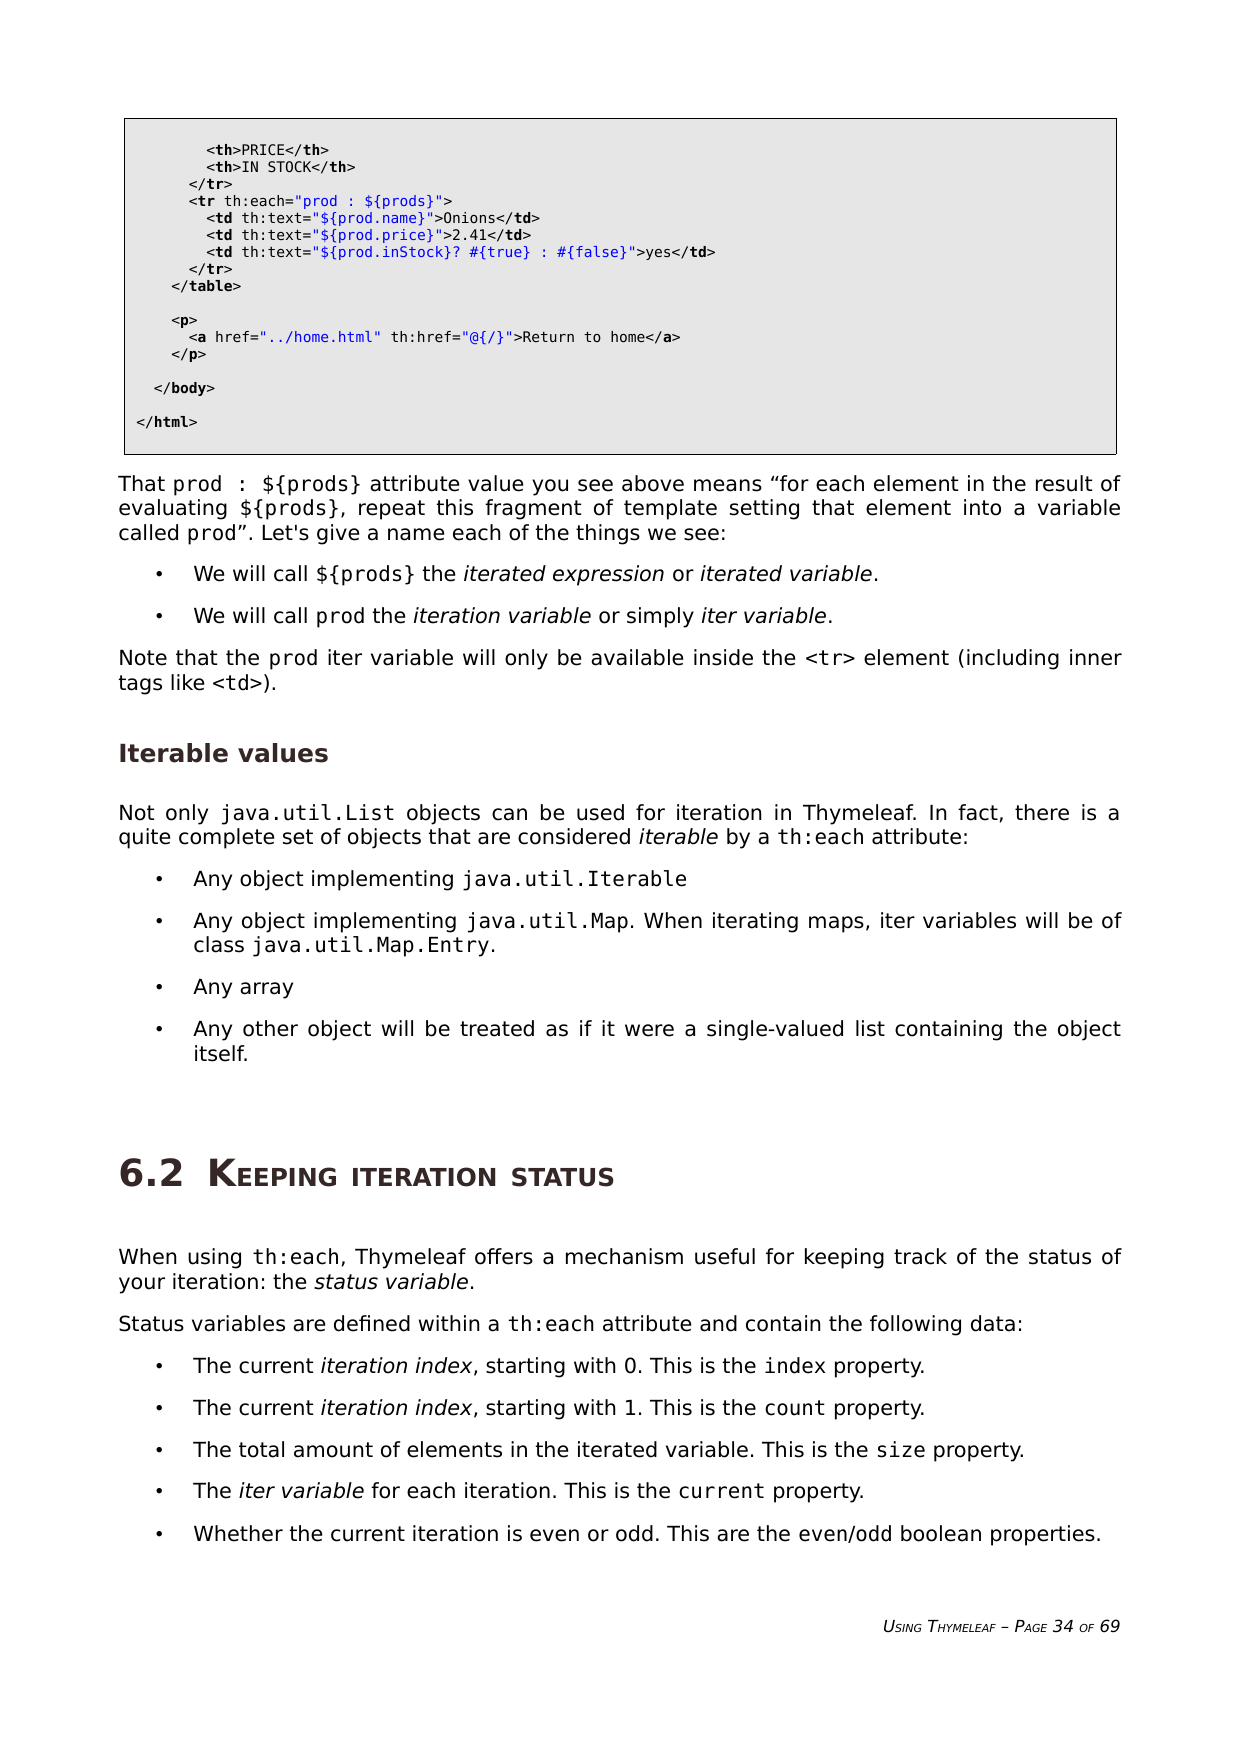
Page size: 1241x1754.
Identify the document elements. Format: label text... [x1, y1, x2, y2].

list Any object implementing java.util.Map. When iterating maps, iter variables will be of class java.util.Map.Entry. [156, 909, 1122, 958]
list Whether the current iteration is even or odd. This are the even/odd boolean properties. [156, 1522, 1122, 1546]
text Note that the prod iter variable will only be available inside the <tr> element (including inner tags like <td>). [118, 646, 1122, 695]
text Not only java.util.List objects can be used for iteration in Thymeleaf. In fact, there is a quite complete set of objects that are considered iterable by a th:each attribute: [118, 801, 1122, 849]
list Any object implementing java.util.Iterable [156, 867, 1122, 891]
list Any other object will be treated as if it were a single-valued list containing the object itself. [156, 1017, 1122, 1066]
list The iter variable for each iteration. This is the current property. [156, 1479, 1122, 1504]
subtitle Iterable values [118, 739, 1122, 768]
list We will call prod the iteration variable or simply iter variable. [156, 604, 1122, 629]
list The current iteration index, starting with 0. This is the index property. [156, 1354, 1122, 1378]
list Any array [156, 975, 1122, 1000]
text That prod : ${prods} attribute value you see above means “for each element in the result of evaluating ${prods}, repeat this fragment of template setting that element into a variable called prod”. Let's give a name each of the things we see: [118, 472, 1122, 545]
list The total amount of elements in the iterated variable. This is the size property. [156, 1438, 1122, 1462]
subtitle Keeping iteration status [118, 1152, 1122, 1195]
list We will call ${prods} the iterated expression or iterated variable. [156, 562, 1122, 587]
text <th>PRICE</th> <th>IN STOCK</th> </tr> <tr th:each="prod : ${prods}"> <td th:text="${prod.name}">Onions</td> <td th:text="${prod.price}">2.41</td> <td th:text="${prod.inStock}? #{true} : #{false}">yes</td> </tr> </table> <p> <a href="../home.html" th:href="@{/}">Return to home</a> </p> </body> </html> [125, 119, 1116, 454]
list The current iteration index, starting with 1. This is the count property. [156, 1396, 1122, 1420]
text When using th:each, Thymeleaf offers a mechanism useful for keeping track of the status of your iteration: the status variable. [118, 1245, 1122, 1294]
text Status variables are defined within a th:each attribute and contain the following data: [118, 1312, 1122, 1336]
